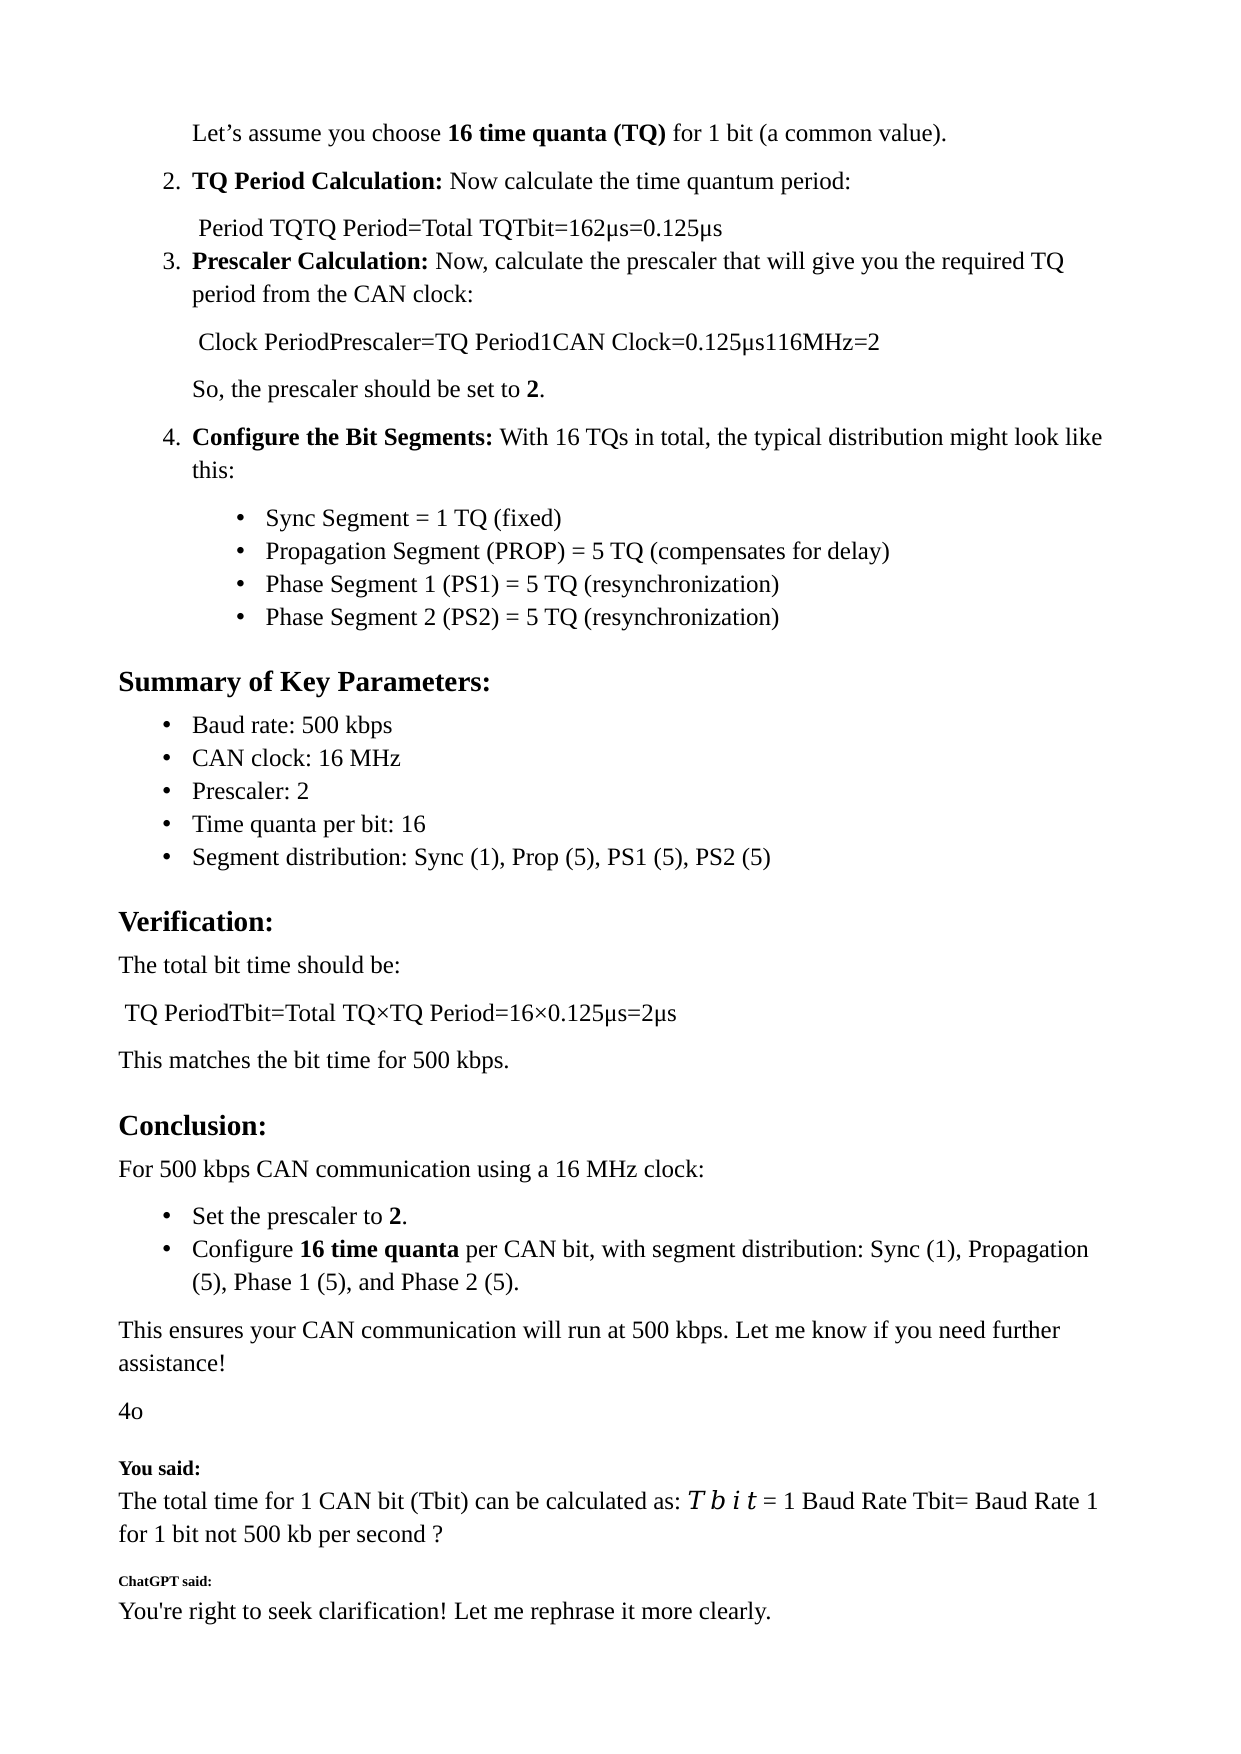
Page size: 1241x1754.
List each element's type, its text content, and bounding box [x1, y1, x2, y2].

list Prescaler Calculation: Now, calculate the prescaler that will give you the required TQ period from the CAN clock: [162, 246, 1122, 308]
text 4o [118, 1396, 1122, 1424]
list Sync Segment = 1 TQ (fixed) [236, 503, 1122, 532]
list Propagation Segment (PROP) = 5 TQ (compensates for delay) [236, 536, 1122, 564]
list Baud rate: 500 kbps [162, 710, 1122, 739]
subtitle Conclusion: [118, 1108, 1122, 1141]
text You're right to seek clarification! Let me rephrase it more clearly. [118, 1596, 1122, 1625]
text TQ PeriodTbit=Total TQ×TQ Period=16×0.125μs=2μs [118, 998, 1122, 1027]
list So, the prescaler should be set to 2. [162, 374, 1122, 403]
text The total time for 1 CAN bit (Tbit) can be calculated as: 𝑇 𝑏 𝑖 𝑡 = 1 Baud Rate Tbit= Baud Rate 1 ​ for 1 bit not 500 kb per second ? [118, 1486, 1122, 1548]
list Configure the Bit Segments: With 16 TQs in total, the typical distribution might look like this: [162, 422, 1122, 484]
list Set the prescaler to 2. [162, 1201, 1122, 1230]
text The total bit time should be: [118, 950, 1122, 979]
list Configure 16 time quanta per CAN bit, with segment distribution: Sync (1), Propagation (5), Phase 1 (5), and Phase 2 (5). [162, 1234, 1122, 1296]
text This matches the bit time for 500 kbps. [118, 1046, 1122, 1074]
list Prescaler: 2 [162, 776, 1122, 805]
list Time quanta per bit: 16 [162, 809, 1122, 838]
subtitle Verification: [118, 904, 1122, 938]
text For 500 kbps CAN communication using a 16 MHz clock: [118, 1154, 1122, 1183]
list Let’s assume you choose 16 time quanta (TQ) for 1 bit (a common value). [162, 118, 1122, 147]
list CAN clock: 16 MHz [162, 743, 1122, 772]
list Segment distribution: Sync (1), Prop (5), PS1 (5), PS2 (5) [162, 842, 1122, 871]
subtitle ChatGPT said: [118, 1573, 1122, 1590]
list Phase Segment 1 (PS1) = 5 TQ (resynchronization) [236, 569, 1122, 598]
subtitle Summary of Key Parameters: [118, 664, 1122, 698]
list TQ Period Calculation: Now calculate the time quantum period: [162, 166, 1122, 194]
subtitle You said: [118, 1456, 1122, 1480]
list Phase Segment 2 (PS2) = 5 TQ (resynchronization) [236, 602, 1122, 631]
list Clock PeriodPrescaler=TQ Period1​CAN Clock​=0.125μs1​16MHz​=2 [162, 327, 1122, 356]
list Period TQTQ Period=Total TQTbit​=162μs​=0.125μs [162, 213, 1122, 242]
text This ensures your CAN communication will run at 500 kbps. Let me know if you need further assistance! [118, 1315, 1122, 1377]
